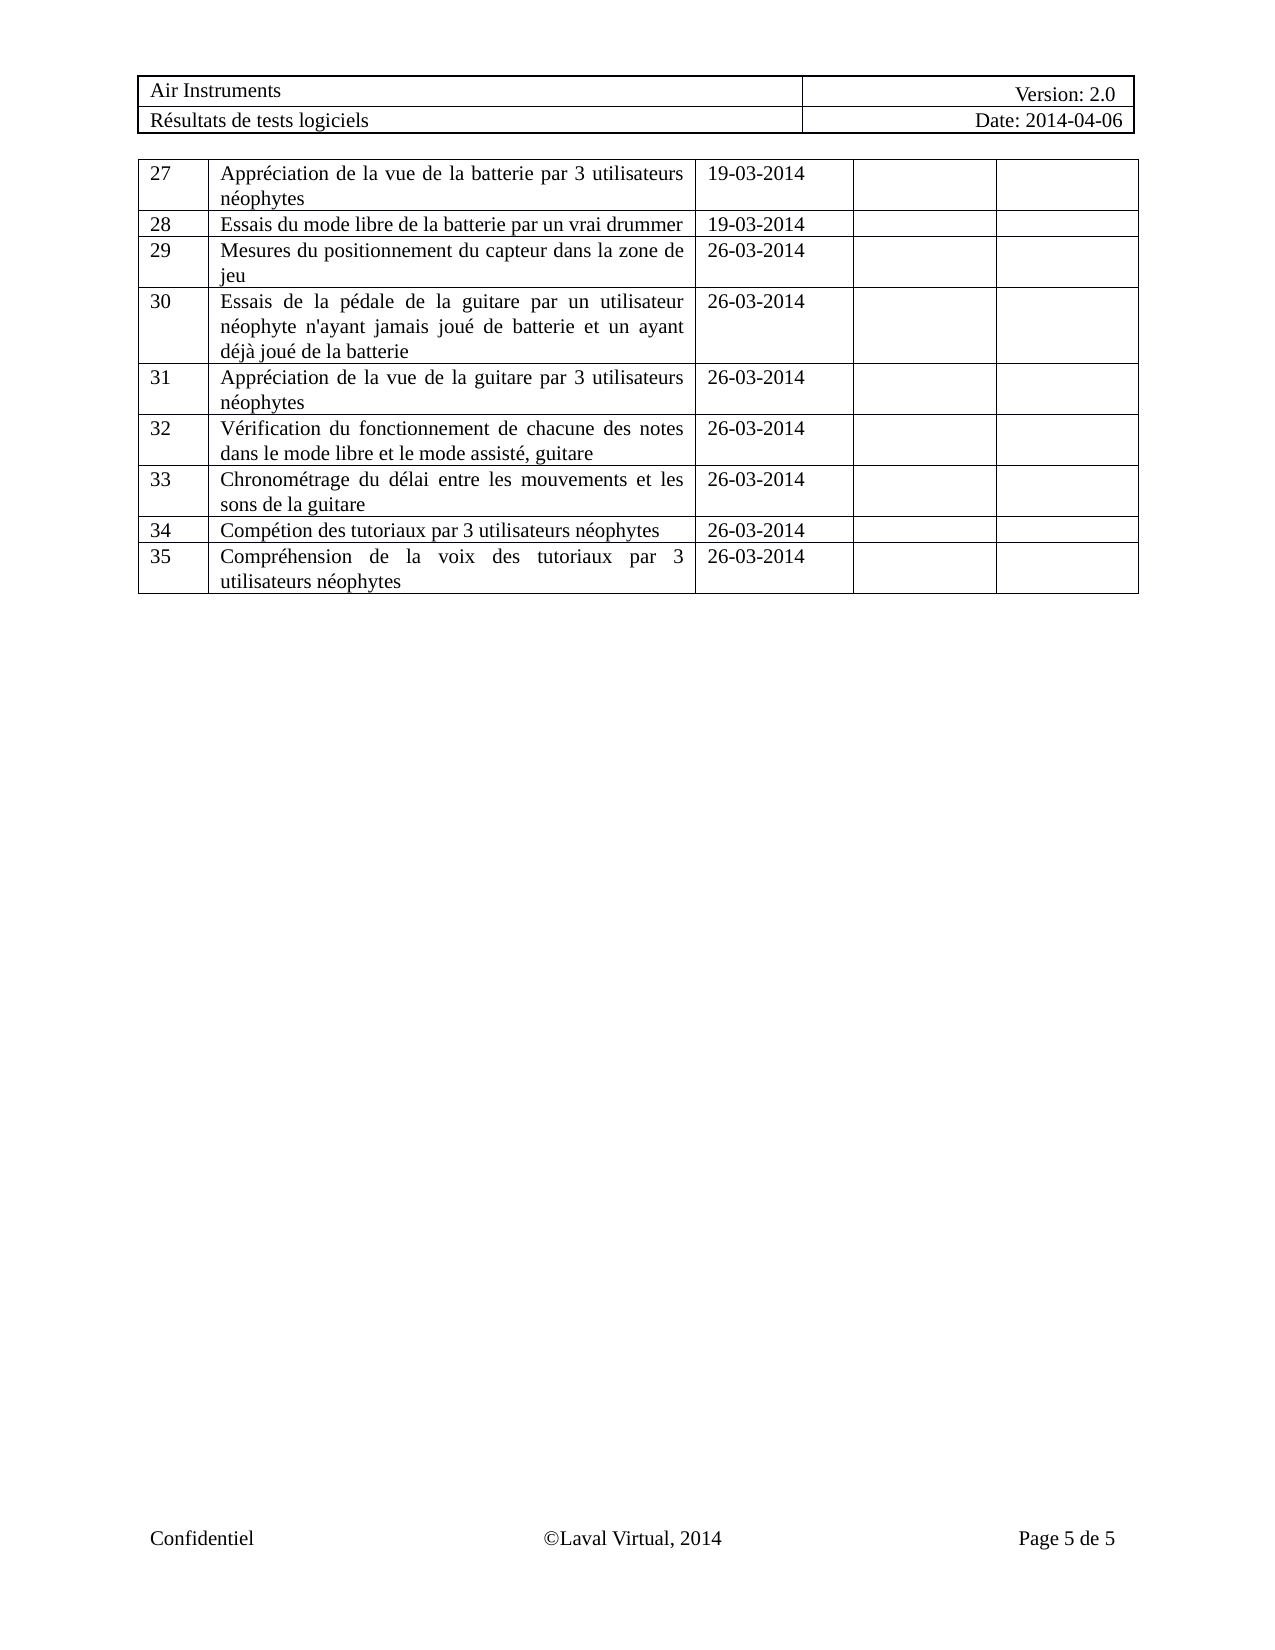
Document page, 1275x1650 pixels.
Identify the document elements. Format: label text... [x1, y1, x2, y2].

table_cell 34 [139, 517, 208, 542]
table_cell [854, 543, 996, 593]
table_cell 26-03-2014 [696, 517, 853, 542]
table_cell 29 [139, 237, 208, 287]
table_cell Essais de la pédale de la guitare par un utilisateur néophyte n'ayant jamais joué de batterie et un ayant déjà joué de la batterie [209, 288, 695, 363]
table_cell [854, 160, 996, 210]
table_cell 26-03-2014 [696, 466, 853, 516]
table_cell 28 [139, 211, 208, 236]
table_cell 19-03-2014 [696, 211, 853, 236]
table_cell [854, 211, 996, 236]
table_cell Compétion des tutoriaux par 3 utilisateurs néophytes [209, 517, 695, 542]
table_cell 26-03-2014 [696, 237, 853, 287]
table_cell Mesures du positionnement du capteur dans la zone de jeu [209, 237, 695, 287]
table_cell [854, 415, 996, 465]
table_cell 26-03-2014 [696, 415, 853, 465]
table_cell [997, 160, 1138, 210]
table_cell 33 [139, 466, 208, 516]
table_cell [854, 237, 996, 287]
table_cell [997, 237, 1138, 287]
table_cell 27 [139, 160, 208, 210]
table_cell [997, 415, 1138, 465]
table_cell Vérification du fonctionnement de chacune des notes dans le mode libre et le mode assisté, guitare [209, 415, 695, 465]
table_cell 26-03-2014 [696, 364, 853, 414]
table_cell 35 [139, 543, 208, 593]
table_cell [854, 364, 996, 414]
table_cell [854, 288, 996, 363]
table_cell [997, 466, 1138, 516]
table_cell Appréciation de la vue de la batterie par 3 utilisateurs néophytes [209, 160, 695, 210]
table_cell Chronométrage du délai entre les mouvements et les sons de la guitare [209, 466, 695, 516]
table_cell [997, 211, 1138, 236]
table_cell Appréciation de la vue de la guitare par 3 utilisateurs néophytes [209, 364, 695, 414]
table_cell Compréhension de la voix des tutoriaux par 3 utilisateurs néophytes [209, 543, 695, 593]
table_cell 30 [139, 288, 208, 363]
table_cell 26-03-2014 [696, 543, 853, 593]
table_cell [997, 288, 1138, 363]
table_cell Essais du mode libre de la batterie par un vrai drummer [209, 211, 695, 236]
table_cell [997, 543, 1138, 593]
table_cell 31 [139, 364, 208, 414]
table_cell 32 [139, 415, 208, 465]
table_cell 26-03-2014 [696, 288, 853, 363]
table_cell [854, 517, 996, 542]
table_cell [997, 364, 1138, 414]
table_cell 19-03-2014 [696, 160, 853, 210]
table_cell [854, 466, 996, 516]
table_cell [997, 517, 1138, 542]
